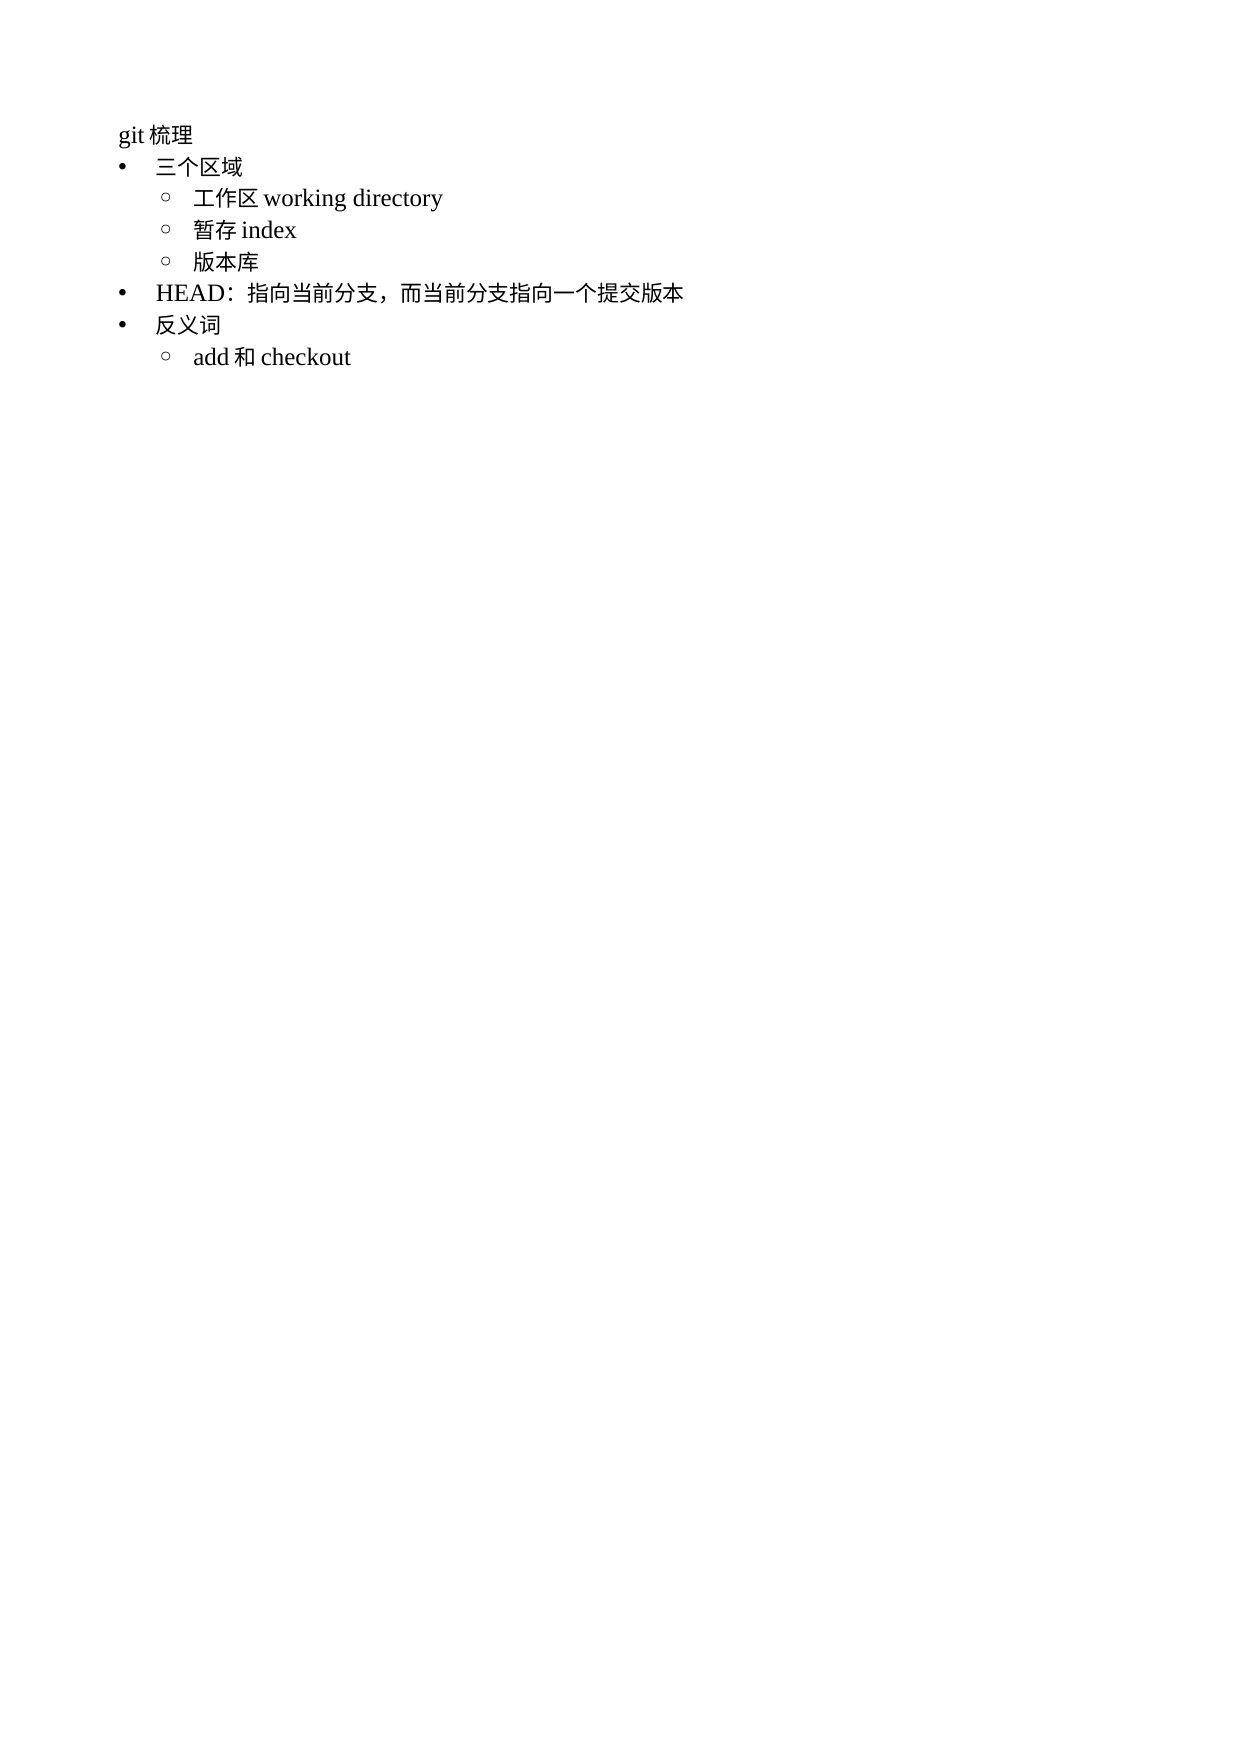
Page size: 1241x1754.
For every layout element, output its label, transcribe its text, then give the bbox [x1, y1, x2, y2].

list 三个区域 [118, 150, 1122, 181]
list add和checkout [156, 340, 1122, 371]
list 版本库 [156, 245, 1122, 276]
list 反义词 [118, 308, 1122, 340]
list 暂存index [156, 213, 1122, 245]
list 工作区working directory [156, 181, 1122, 213]
text git梳理 [118, 118, 1122, 150]
list HEAD：指向当前分支，而当前分支指向一个提交版本 [118, 276, 1122, 308]
